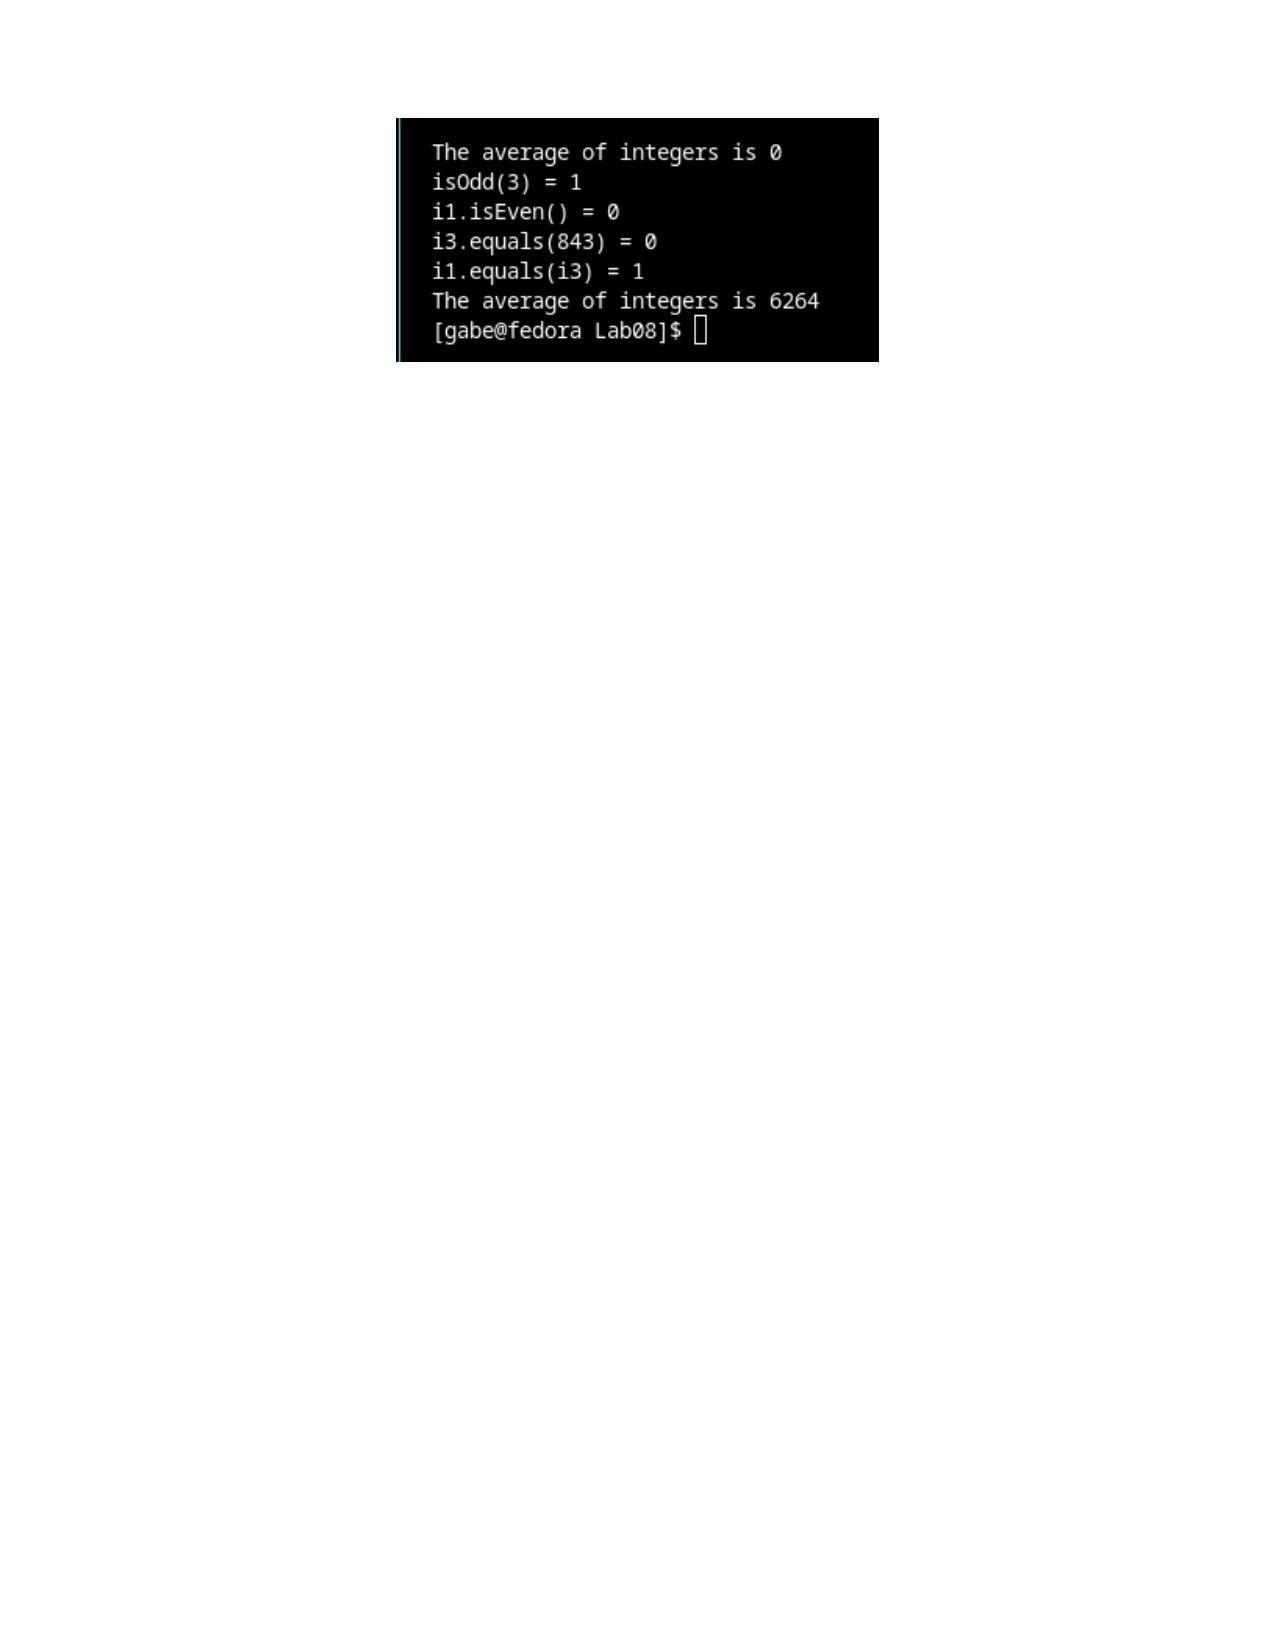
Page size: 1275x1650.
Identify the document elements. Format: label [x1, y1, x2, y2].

picture [396, 118, 879, 362]
